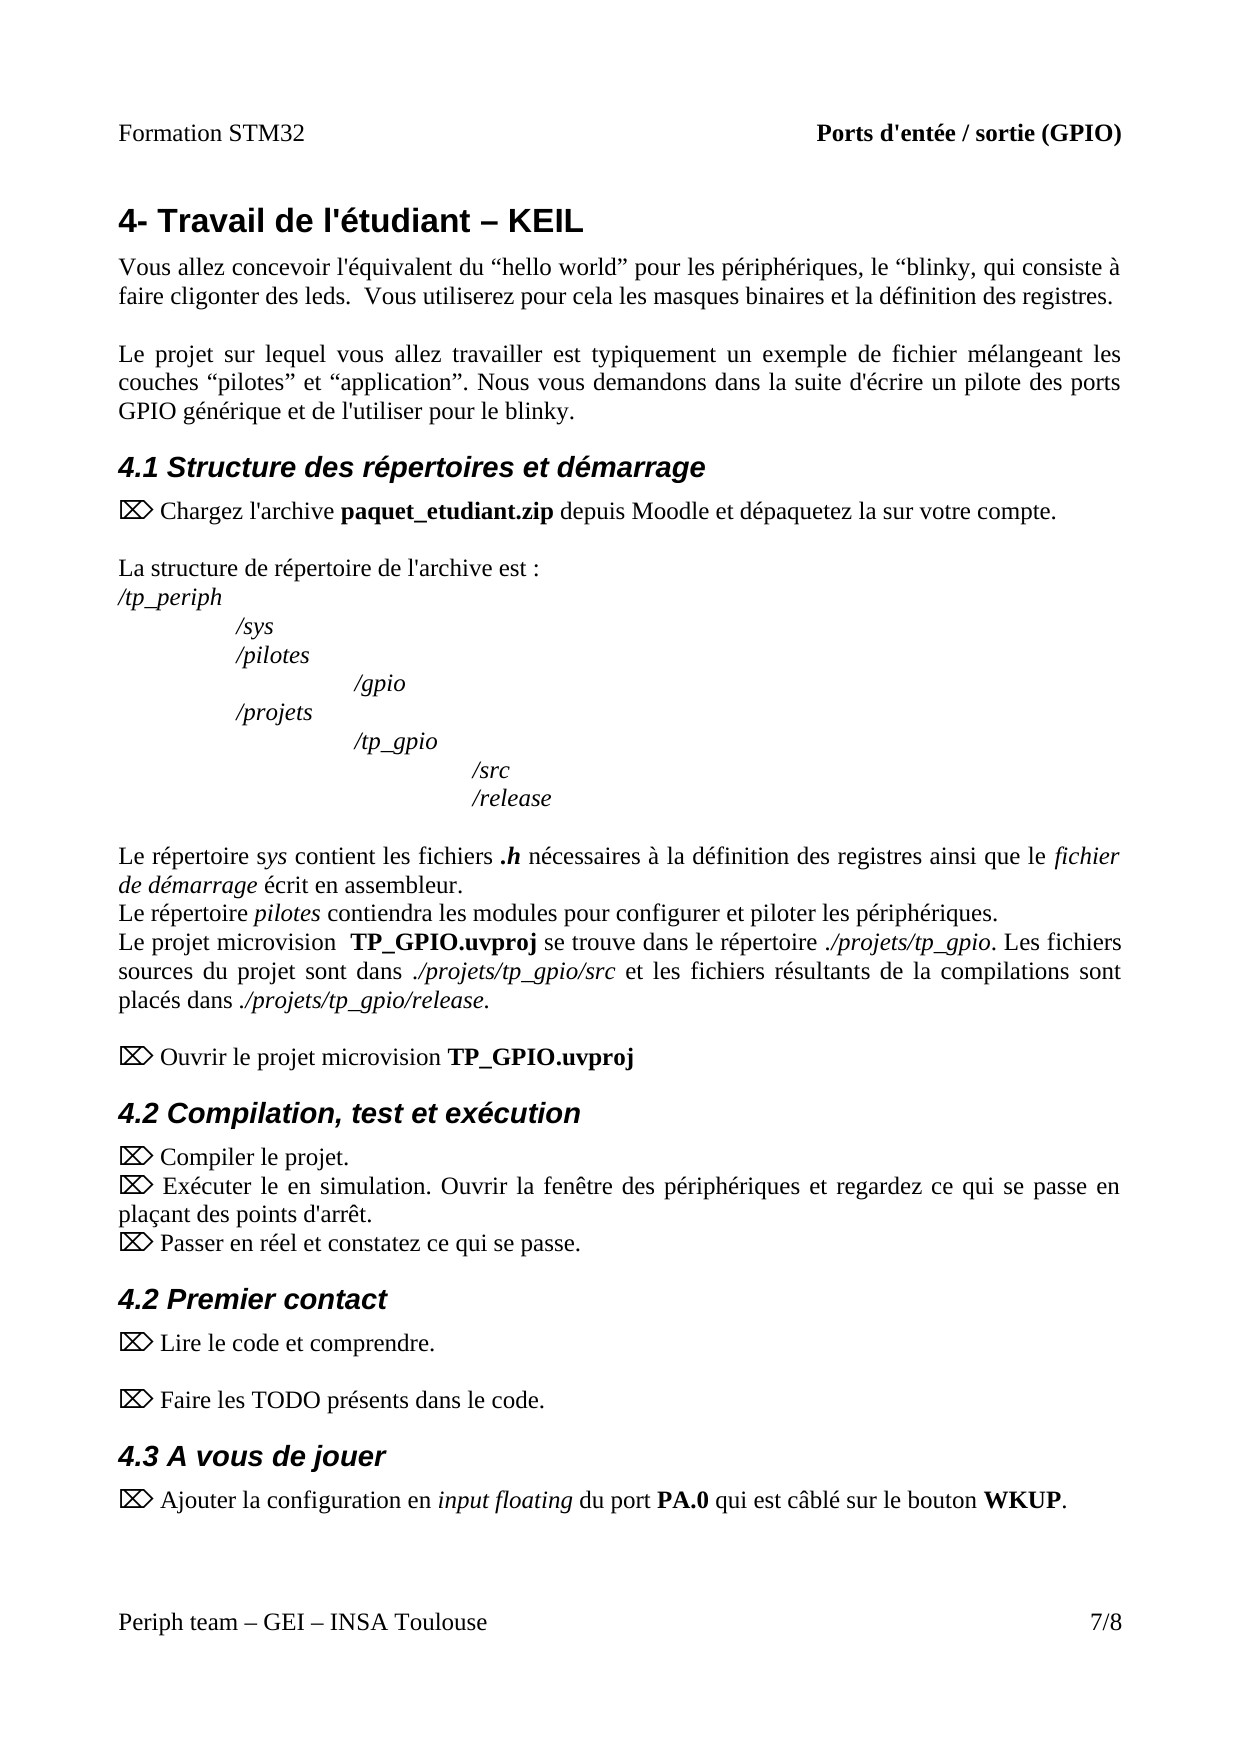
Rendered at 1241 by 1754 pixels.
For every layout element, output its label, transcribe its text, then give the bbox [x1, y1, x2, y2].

text /gpio [118, 668, 1122, 697]
subtitle 4.2 Premier contact [118, 1282, 1122, 1316]
text Le répertoire sys contient les fichiers .h nécessaires à la définition des registres ainsi que le fichier de démarrage écrit en assembleur. [118, 841, 1122, 898]
text  Exécuter le en simulation. Ouvrir la fenêtre des périphériques et regardez ce qui se passe en plaçant des points d'arrêt. [118, 1171, 1122, 1228]
text /projets [118, 697, 1122, 726]
subtitle 4.1 Structure des répertoires et démarrage [118, 450, 1122, 483]
text La structure de répertoire de l'archive est : [118, 553, 1122, 582]
text  Passer en réel et constatez ce qui se passe. [118, 1228, 1122, 1257]
text /pilotes [118, 640, 1122, 668]
text  Ouvrir le projet microvision TP_GPIO.uvproj [118, 1042, 1122, 1071]
text  Compiler le projet. [118, 1142, 1122, 1171]
text /src [118, 755, 1122, 783]
text Le projet sur lequel vous allez travailler est typiquement un exemple de fichier mélangeant les couches “pilotes” et “application”. Nous vous demandons dans la suite d'écrire un pilote des ports GPIO générique et de l'utiliser pour le blinky. [118, 339, 1122, 425]
text /sys [118, 611, 1122, 640]
text /tp_periph [118, 582, 1122, 611]
subtitle 4.3 A vous de jouer [118, 1439, 1122, 1473]
subtitle 4.2 Compilation, test et exécution [118, 1096, 1122, 1129]
text Vous allez concevoir l'équivalent du “hello world” pour les périphériques, le “blinky, qui consiste à faire cligonter des leds. Vous utiliserez pour cela les masques binaires et la définition des registres. [118, 252, 1122, 310]
text /tp_gpio [118, 726, 1122, 755]
text  Chargez l'archive paquet_etudiant.zip depuis Moodle et dépaquetez la sur votre compte. [118, 496, 1122, 525]
text /release [118, 783, 1122, 812]
text Le projet microvision TP_GPIO.uvproj se trouve dans le répertoire ./projets/tp_gpio. Les fichiers sources du projet sont dans ./projets/tp_gpio/src et les fichiers résultants de la compilations sont placés dans ./projets/tp_gpio/release. [118, 927, 1122, 1013]
text  Faire les TODO présents dans le code. [118, 1386, 1122, 1414]
text Le répertoire pilotes contiendra les modules pour configurer et piloter les périphériques. [118, 898, 1122, 927]
subtitle 4- Travail de l'étudiant – KEIL [118, 201, 1122, 240]
text  Lire le code et comprendre. [118, 1328, 1122, 1357]
text  Ajouter la configuration en input floating du port PA.0 qui est câblé sur le bouton WKUP. [118, 1485, 1122, 1514]
